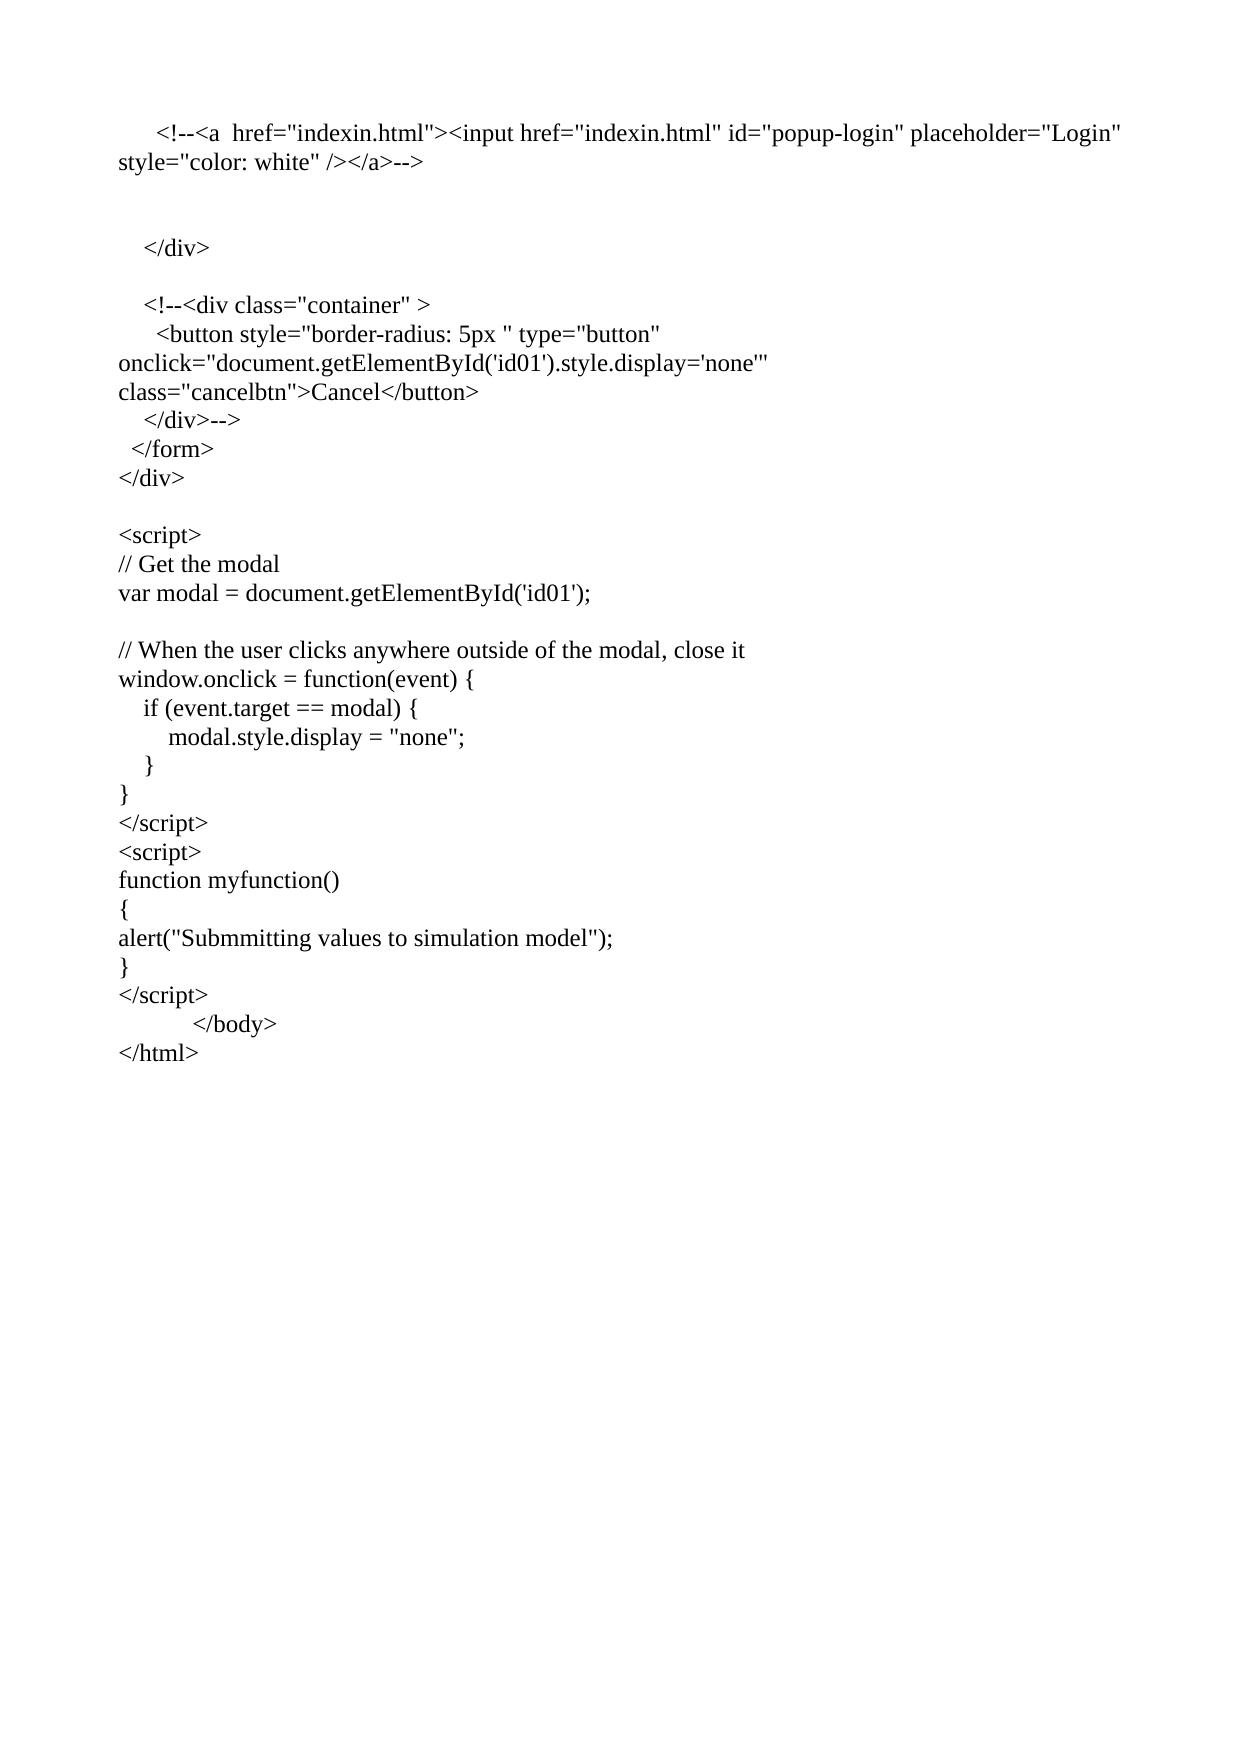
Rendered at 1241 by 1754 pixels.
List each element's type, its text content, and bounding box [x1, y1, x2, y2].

text <button style="border-radius: 5px " type="button" onclick="document.getElementById('id01').style.display='none'" class="cancelbtn">Cancel</button> [118, 319, 1122, 406]
text </body> [118, 1009, 1122, 1038]
text </form> [118, 434, 1122, 463]
text </div> [118, 463, 1122, 492]
text </div>--> [118, 406, 1122, 434]
text { [118, 894, 1122, 923]
text </html> [118, 1038, 1122, 1067]
text } [118, 779, 1122, 808]
text <script> [118, 837, 1122, 866]
text // When the user clicks anywhere outside of the modal, close it [118, 636, 1122, 664]
text function myfunction() [118, 866, 1122, 894]
text <!--<a href="indexin.html"><input href="indexin.html" id="popup-login" placeholder="Login" style="color: white" /></a>--> [118, 118, 1122, 176]
text </script> [118, 808, 1122, 837]
text </script> [118, 981, 1122, 1009]
text </div> [118, 233, 1122, 262]
text window.onclick = function(event) { [118, 664, 1122, 693]
text if (event.target == modal) { [118, 693, 1122, 722]
text // Get the modal [118, 549, 1122, 578]
text } [118, 751, 1122, 779]
text <!--<div class="container" > [118, 291, 1122, 319]
text modal.style.display = "none"; [118, 722, 1122, 751]
text <script> [118, 521, 1122, 549]
text var modal = document.getElementById('id01'); [118, 578, 1122, 607]
text alert("Submmitting values to simulation model"); [118, 923, 1122, 952]
text } [118, 952, 1122, 981]
